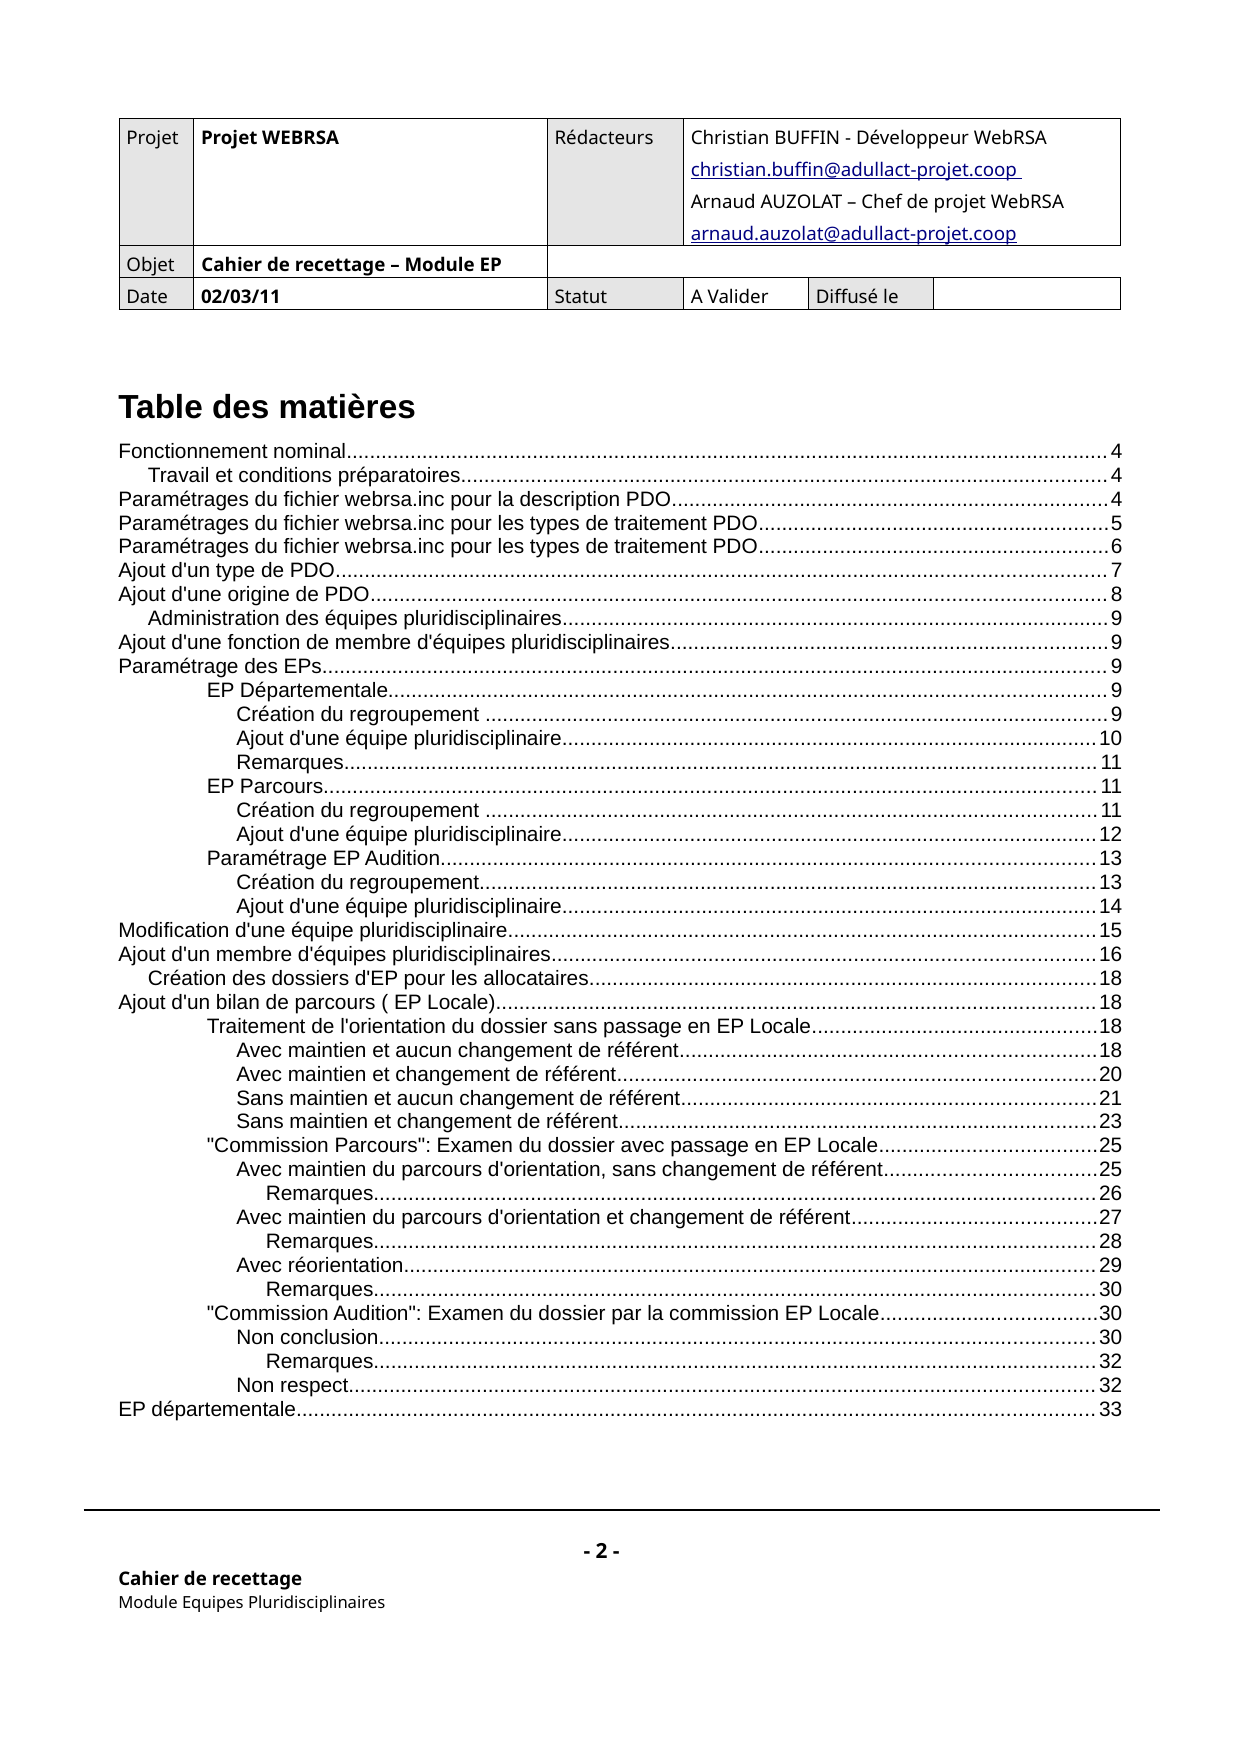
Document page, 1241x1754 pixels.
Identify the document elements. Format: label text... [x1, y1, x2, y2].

text Paramétrages du fichier webrsa.inc pour les types de traitement PDO 6 [118, 534, 1122, 558]
text EP Départementale 9 [207, 678, 1122, 702]
text Avec maintien du parcours d'orientation, sans changement de référent 25 [236, 1157, 1122, 1181]
text "Commission Parcours": Examen du dossier avec passage en EP Locale 25 [207, 1133, 1122, 1157]
text EP Parcours 11 [207, 774, 1122, 798]
text Création des dossiers d'EP pour les allocataires 18 [148, 966, 1122, 989]
text "Commission Audition": Examen du dossier par la commission EP Locale 30 [207, 1301, 1122, 1325]
text Remarques 32 [266, 1349, 1122, 1373]
text Sans maintien et changement de référent 23 [236, 1109, 1122, 1133]
text Paramétrages du fichier webrsa.inc pour la description PDO 4 [118, 486, 1122, 510]
text EP départementale 33 [118, 1397, 1122, 1421]
text Remarques 30 [266, 1277, 1122, 1301]
text Fonctionnement nominal 4 [118, 438, 1122, 462]
text Avec réorientation 29 [236, 1253, 1122, 1277]
text Ajout d'un type de PDO 7 [118, 558, 1122, 582]
text Remarques 26 [266, 1181, 1122, 1205]
text Paramétrage EP Audition 13 [207, 846, 1122, 870]
text Création du regroupement 11 [236, 798, 1122, 822]
text Ajout d'une équipe pluridisciplinaire 12 [236, 822, 1122, 846]
text Avec maintien et changement de référent 20 [236, 1061, 1122, 1085]
text Paramétrages du fichier webrsa.inc pour les types de traitement PDO 5 [118, 510, 1122, 534]
text Modification d'une équipe pluridisciplinaire 15 [118, 918, 1122, 942]
subtitle Table des matières [118, 387, 1122, 426]
text Ajout d'un bilan de parcours ( EP Locale) 18 [118, 989, 1122, 1013]
text Avec maintien et aucun changement de référent 18 [236, 1037, 1122, 1061]
text Administration des équipes pluridisciplinaires 9 [148, 606, 1122, 630]
text Ajout d'un membre d'équipes pluridisciplinaires 16 [118, 942, 1122, 966]
text Sans maintien et aucun changement de référent 21 [236, 1085, 1122, 1109]
text Travail et conditions préparatoires 4 [148, 462, 1122, 486]
text Ajout d'une fonction de membre d'équipes pluridisciplinaires 9 [118, 630, 1122, 654]
text Paramétrage des EPs 9 [118, 654, 1122, 678]
text Remarques 28 [266, 1229, 1122, 1253]
text Ajout d'une origine de PDO 8 [118, 582, 1122, 606]
text Non conclusion 30 [236, 1325, 1122, 1349]
text Non respect 32 [236, 1373, 1122, 1397]
text Traitement de l'orientation du dossier sans passage en EP Locale 18 [207, 1013, 1122, 1037]
text Création du regroupement 13 [236, 870, 1122, 894]
text Création du regroupement 9 [236, 702, 1122, 726]
text Ajout d'une équipe pluridisciplinaire 14 [236, 894, 1122, 918]
text Remarques 11 [236, 750, 1122, 774]
text Avec maintien du parcours d'orientation et changement de référent 27 [236, 1205, 1122, 1229]
text Ajout d'une équipe pluridisciplinaire 10 [236, 726, 1122, 750]
